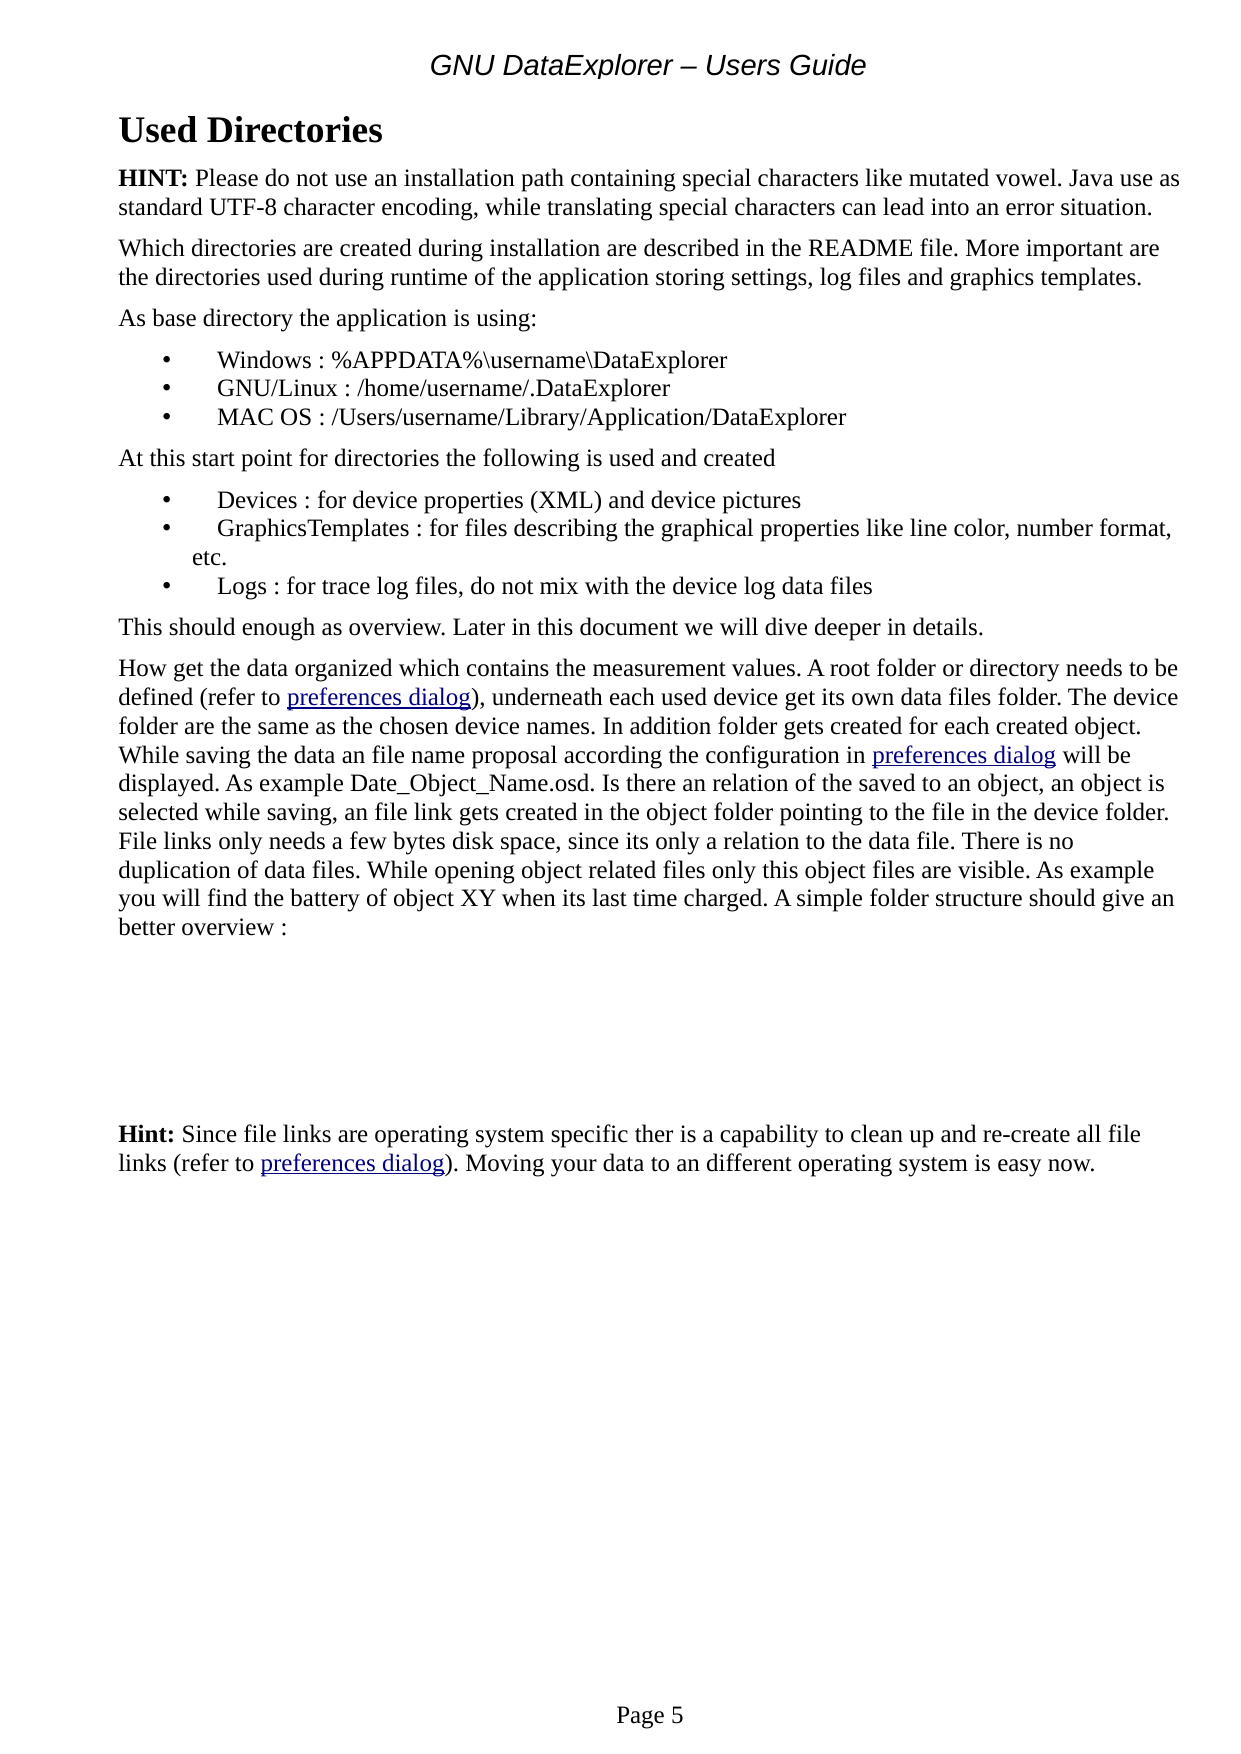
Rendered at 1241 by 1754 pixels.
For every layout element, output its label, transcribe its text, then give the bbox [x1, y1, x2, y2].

list GraphicsTemplates : for files describing the graphical properties like line color, number format, etc. [162, 513, 1181, 571]
list GNU/Linux : /home/username/.DataExplorer [162, 373, 1181, 402]
text This should enough as overview. Later in this document we will dive deeper in details. [118, 612, 1181, 641]
list Devices : for device properties (XML) and device pictures [162, 485, 1181, 513]
text At this start point for directories the following is used and created [118, 443, 1181, 472]
list MAC OS : /Users/username/Library/Application/DataExplorer [162, 402, 1181, 431]
text How get the data organized which contains the measurement values. A root folder or directory needs to be defined (refer to preferences dialog), underneath each used device get its own data files folder. The device folder are the same as the chosen device names. In addition folder gets created for each created object. While saving the data an file name proposal according the configuration in preferences dialog will be displayed. As example Date_Object_Name.osd. Is there an relation of the saved to an object, an object is selected while saving, an file link gets created in the object folder pointing to the file in the device folder. File links only needs a few bytes disk space, since its only a relation to the data file. There is no duplication of data files. While opening object related files only this object files are visible. As example you will find the battery of object XY when its last time charged. A simple folder structure should give an better overview : [118, 653, 1181, 941]
text Hint: Since file links are operating system specific ther is a capability to clean up and re-create all file links (refer to preferences dialog). Moving your data to an different operating system is easy now. [118, 1119, 1181, 1177]
text As base directory the application is using: [118, 303, 1181, 332]
list Windows : %APPDATA%\username\DataExplorer [162, 345, 1181, 373]
text HINT: Please do not use an installation path containing special characters like mutated vowel. Java use as standard UTF-8 character encoding, while translating special characters can lead into an error situation. [118, 163, 1181, 221]
list Logs : for trace log files, do not mix with the device log data files [162, 571, 1181, 600]
text Which directories are created during installation are described in the README file. More important are the directories used during runtime of the application storing settings, log files and graphics templates. [118, 233, 1181, 291]
subtitle Used Directories [118, 108, 1181, 151]
